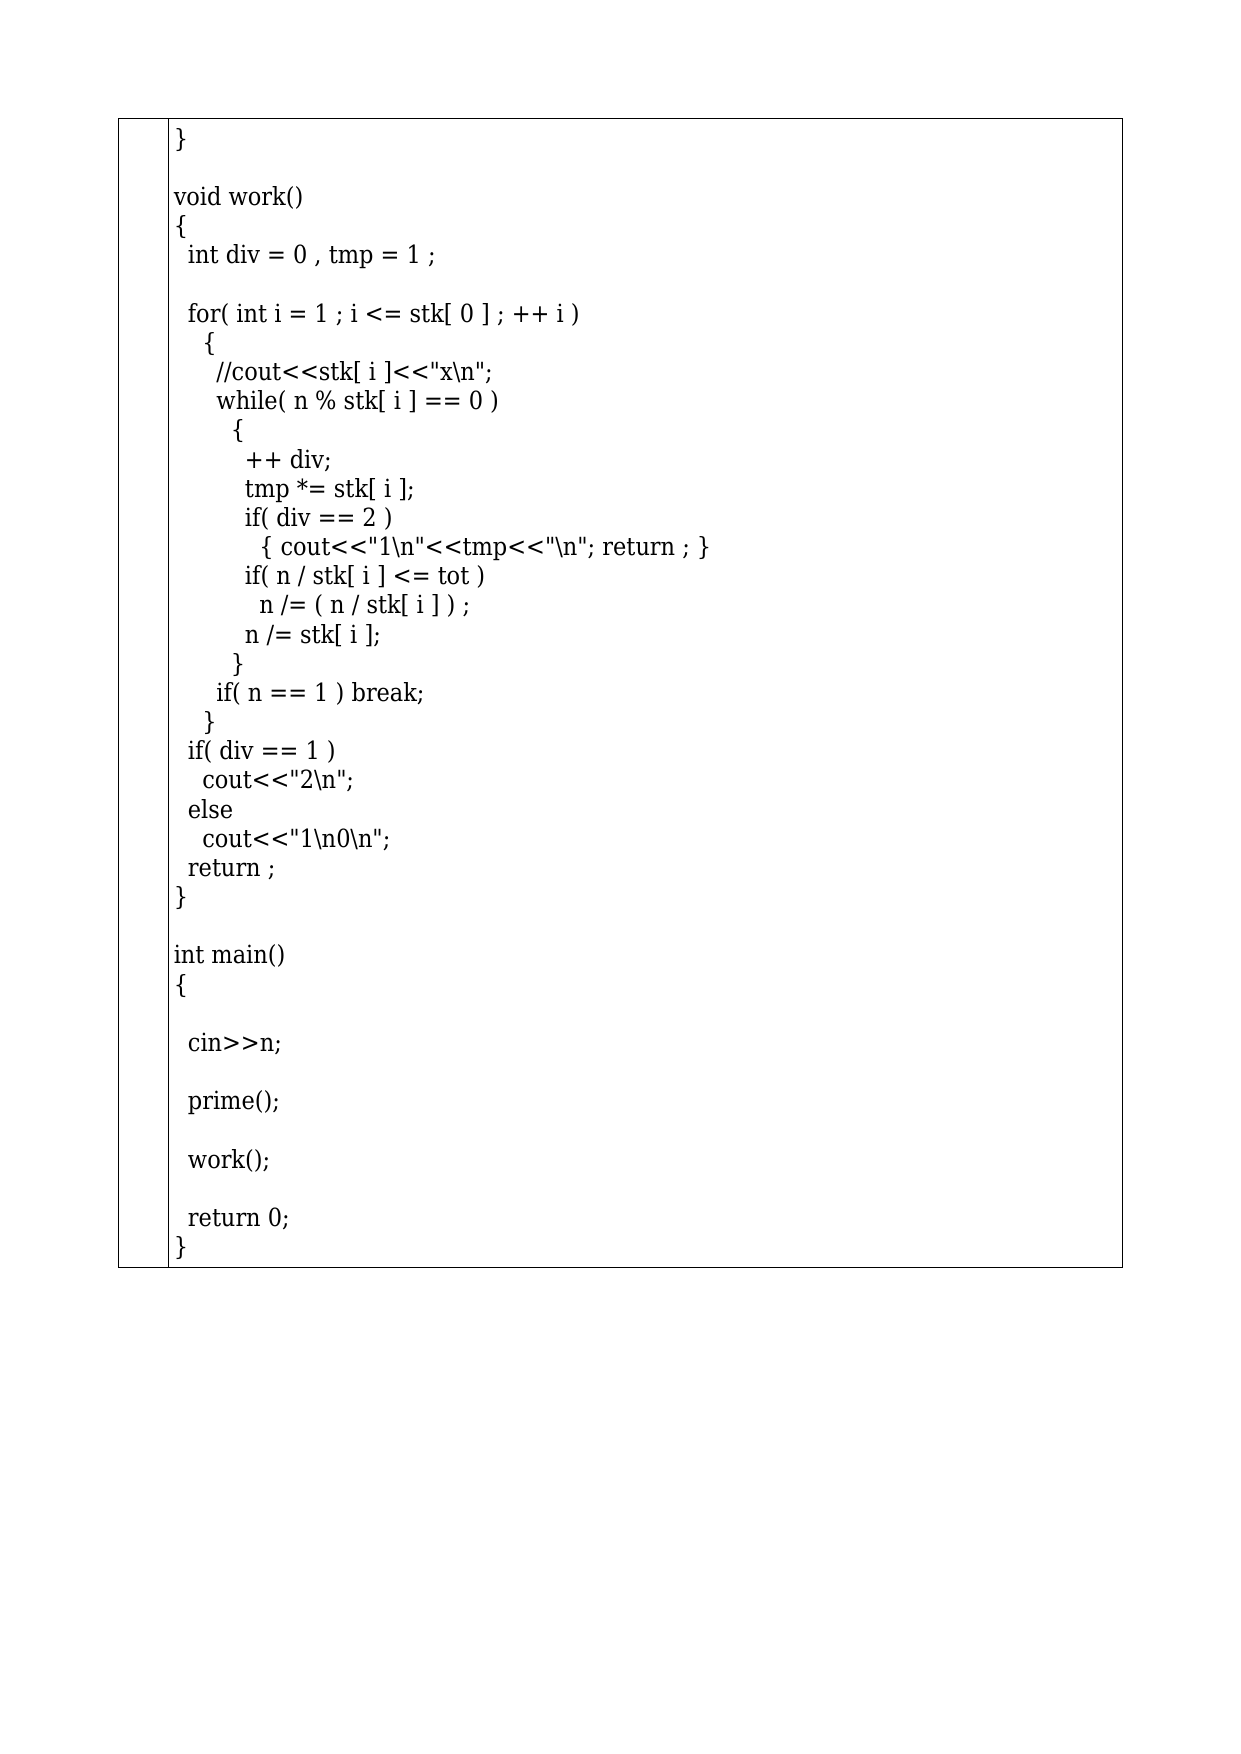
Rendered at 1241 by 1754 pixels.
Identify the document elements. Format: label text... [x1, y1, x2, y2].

table_header [119, 119, 168, 1267]
table_header } void work() { int div = 0 , tmp = 1 ; for( int i = 1 ; i <= stk[ 0 ] ; ++ i ) { //cout<<stk[ i ]<<"x\n"; while( n % stk[ i ] == 0 ) { ++ div; tmp *= stk[ i ]; if( div == 2 ) { cout<<"1\n"<<tmp<<"\n"; return ; } if( n / stk[ i ] <= tot ) n /= ( n / stk[ i ] ) ; n /= stk[ i ]; } if( n == 1 ) break; } if( div == 1 ) cout<<"2\n"; else cout<<"1\n0\n"; return ; } int main() { cin>>n; prime(); work(); return 0; } [169, 119, 1122, 1267]
